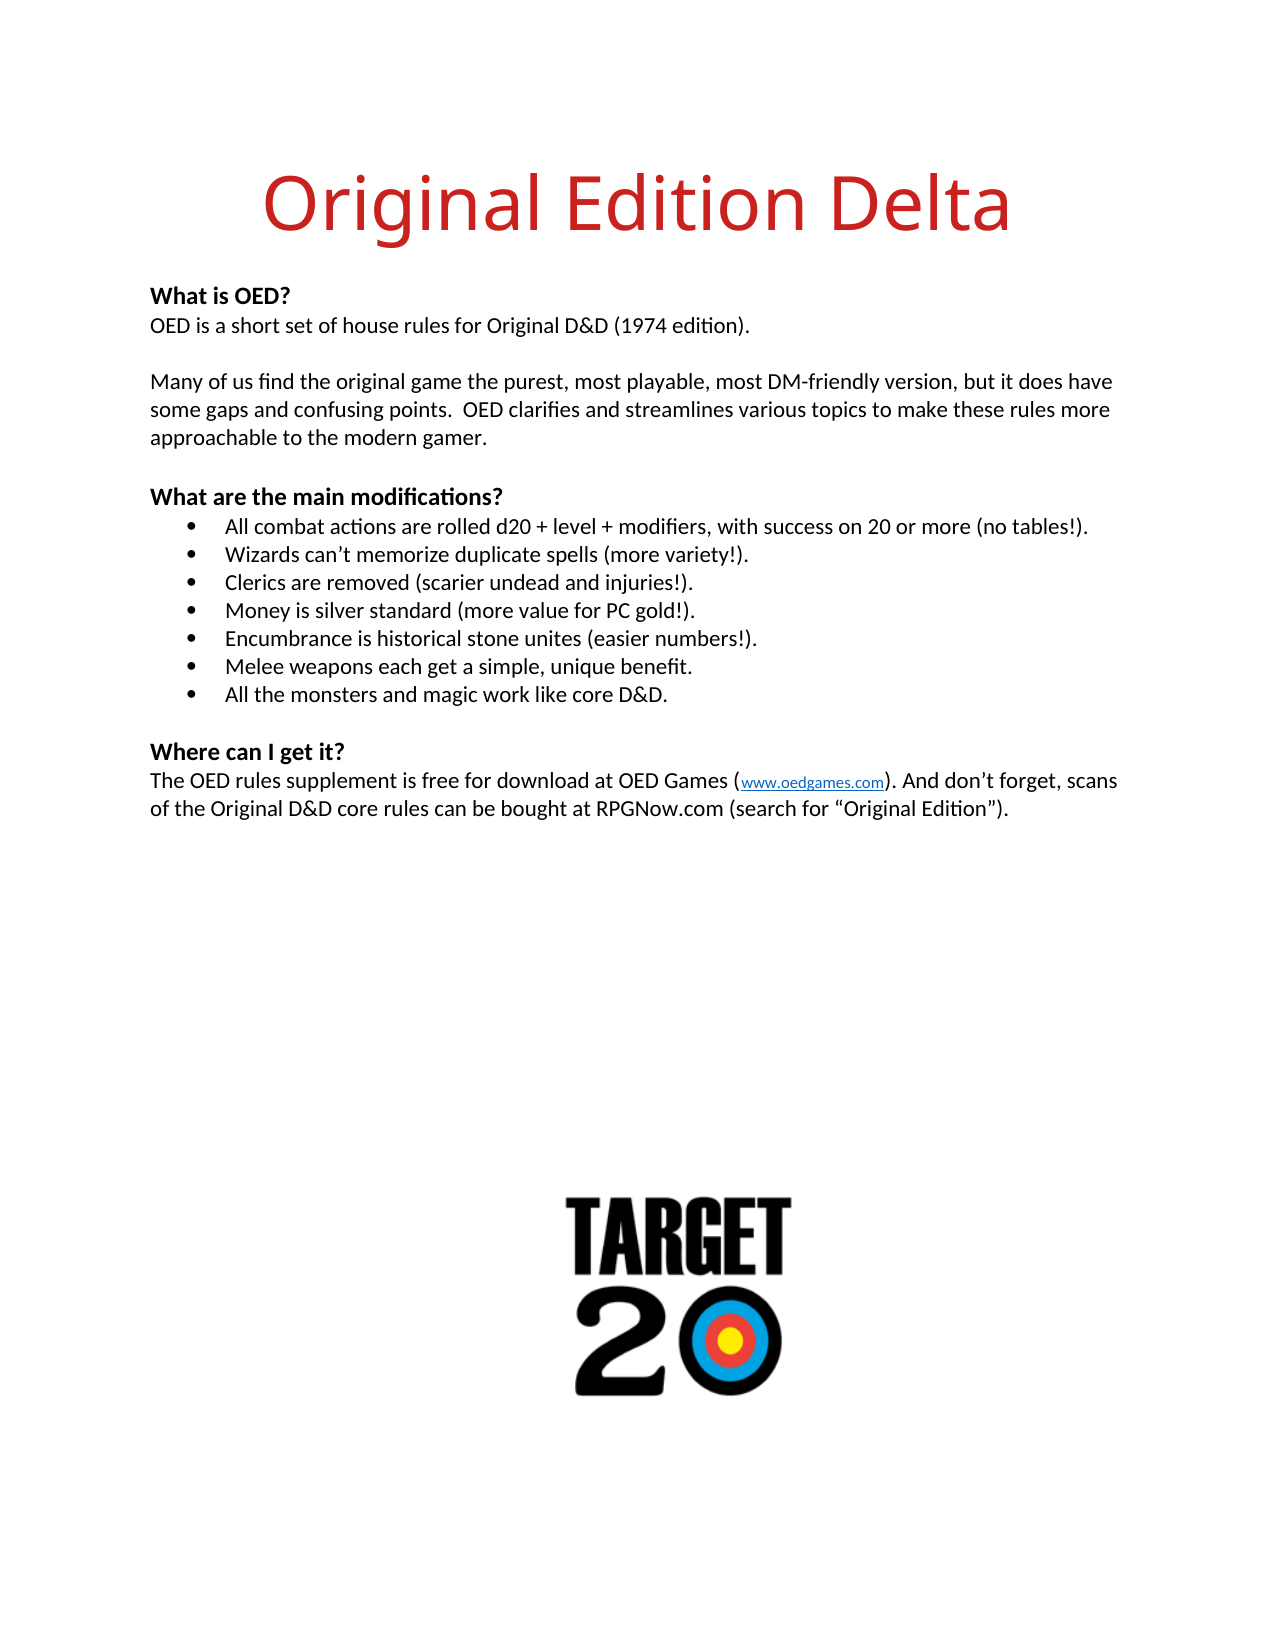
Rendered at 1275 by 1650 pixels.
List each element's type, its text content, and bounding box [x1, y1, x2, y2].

text Where can I get it? [150, 736, 1125, 767]
picture [557, 1169, 800, 1428]
list Money is silver standard (more value for PC gold!). [187, 596, 1125, 624]
text The OED rules supplement is free for download at OED Games (www.oedgames.com). And don’t forget, scans of the Original D&D core rules can be bought at RPGNow.com (search for “Original Edition”). [150, 767, 1125, 823]
list Encumbrance is historical stone unites (easier numbers!). [187, 624, 1125, 652]
text OED is a short set of house rules for Original D&D (1974 edition). [150, 311, 1125, 339]
list All the monsters and magic work like core D&D. [187, 680, 1125, 708]
list All combat actions are rolled d20 + level + modifiers, with success on 20 or more (no tables!). [187, 512, 1125, 540]
text Many of us find the original game the purest, most playable, most DM-friendly version, but it does have some gaps and confusing points. OED clarifies and streamlines various topics to make these rules more approachable to the modern gamer. [150, 367, 1125, 451]
list Clerics are removed (scarier undead and injuries!). [187, 568, 1125, 596]
text Original Edition Delta [150, 150, 1125, 252]
text What are the main modifications? [150, 481, 1125, 512]
list Melee weapons each get a simple, unique benefit. [187, 652, 1125, 680]
list Wizards can’t memorize duplicate spells (more variety!). [187, 540, 1125, 568]
text What is OED? [150, 280, 1125, 311]
